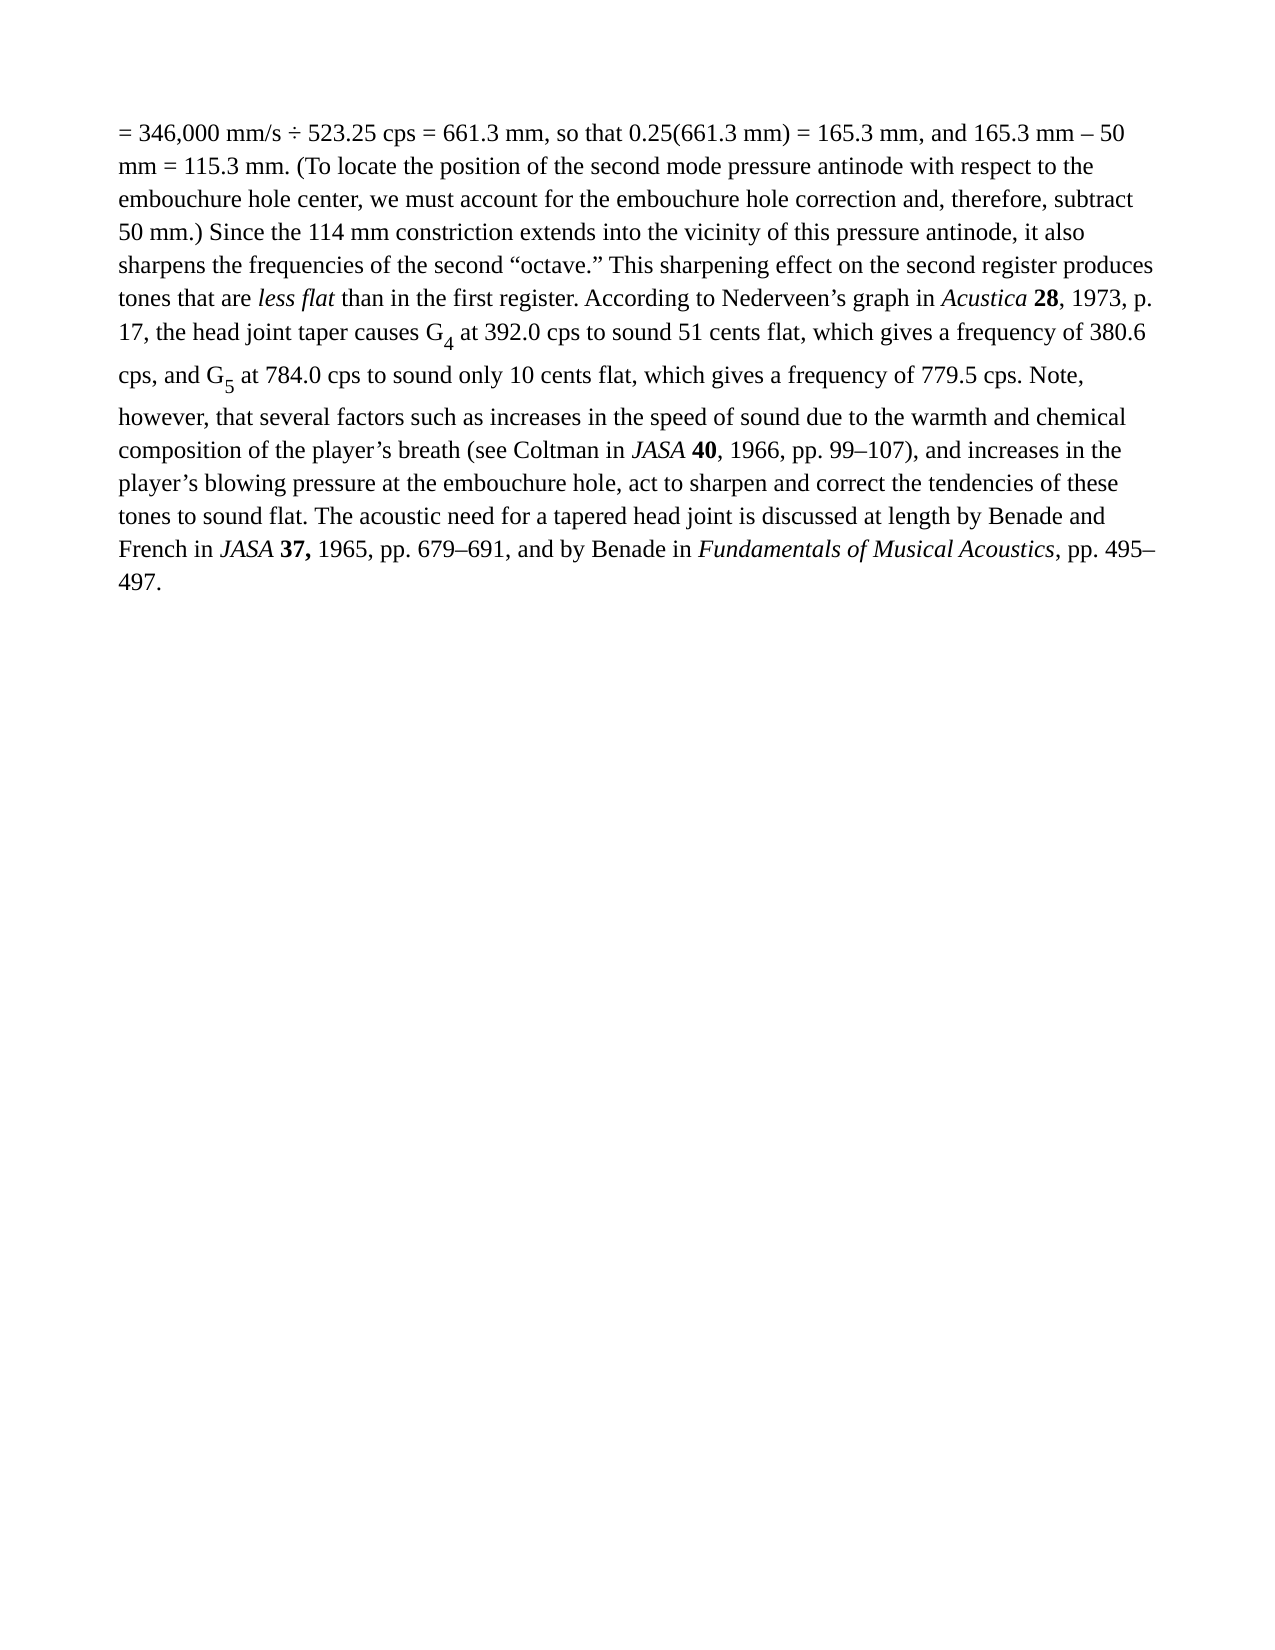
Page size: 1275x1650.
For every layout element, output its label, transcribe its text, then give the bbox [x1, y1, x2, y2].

text = 346,000 mm/s ÷ 523.25 cps = 661.3 mm, so that 0.25(661.3 mm) = 165.3 mm, and 165.3 mm – 50 mm = 115.3 mm. (To locate the position of the second mode pressure antinode with respect to the embouchure hole center, we must account for the embouchure hole correction and, therefore, subtract 50 mm.) Since the 114 mm constriction extends into the vicinity of this pressure antinode, it also sharpens the frequencies of the second “octave.” This sharpening effect on the second register produces tones that are less flat than in the first register. According to Nederveen’s graph in Acustica 28, 1973, p. 17, the head joint taper causes G4 at 392.0 cps to sound 51 cents flat, which gives a frequency of 380.6 cps, and G5 at 784.0 cps to sound only 10 cents flat, which gives a frequency of 779.5 cps. Note, however, that several factors such as increases in the speed of sound due to the warmth and chemical composition of the player’s breath (see Coltman in JASA 40, 1966, pp. 99–107), and increases in the player’s blowing pressure at the embouchure hole, act to sharpen and correct the tendencies of these tones to sound flat. The acoustic need for a tapered head joint is discussed at length by Benade and French in JASA 37, 1965, pp. 679–691, and by Benade in Fundamentals of Musical Acoustics, pp. 495–497. [118, 118, 1157, 596]
